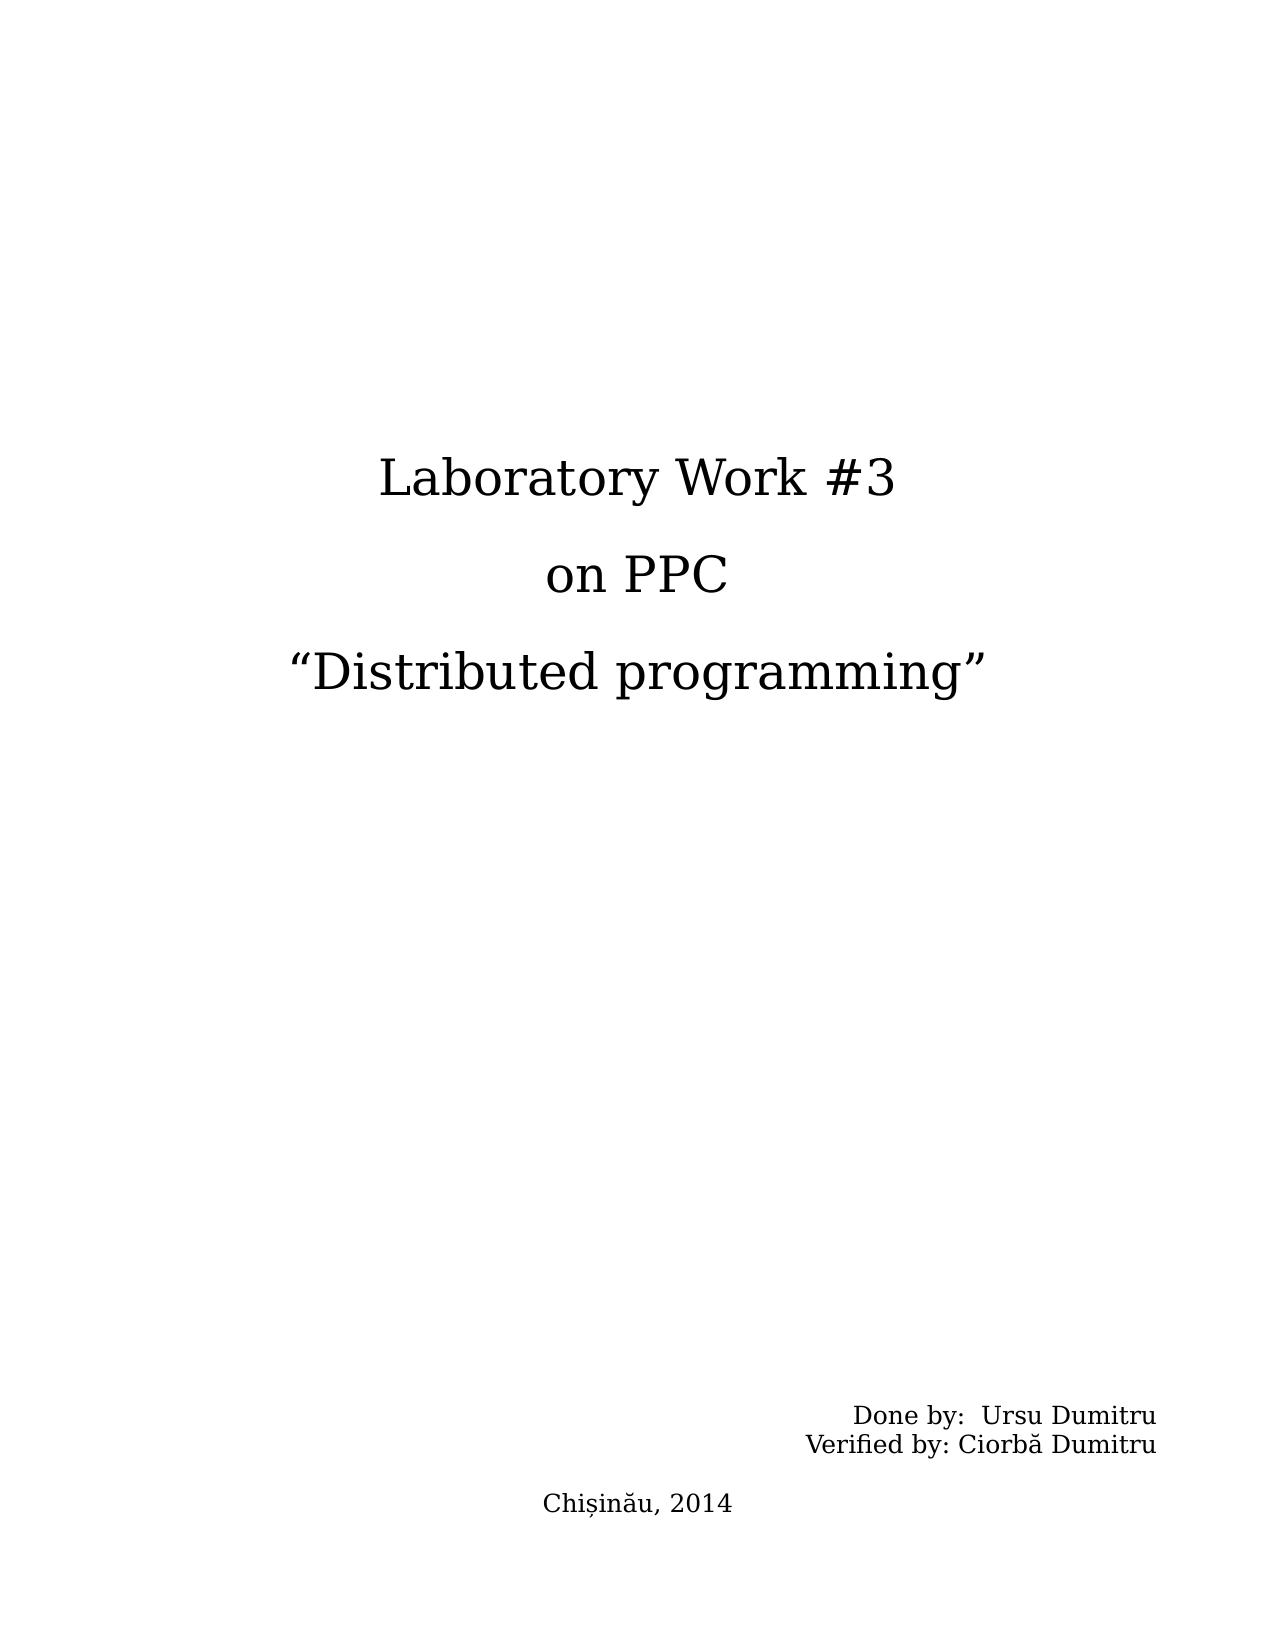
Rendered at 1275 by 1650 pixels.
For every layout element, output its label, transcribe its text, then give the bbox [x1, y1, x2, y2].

text Done by: Ursu Dumitru [118, 1401, 1157, 1430]
text Verified by: Ciorbă Dumitru [118, 1430, 1157, 1459]
text Chișinău, 2014 [118, 1489, 1157, 1518]
text on PPC [118, 546, 1157, 604]
text Laboratory Work #3 [118, 449, 1157, 507]
text “Distributed programming” [118, 643, 1157, 701]
